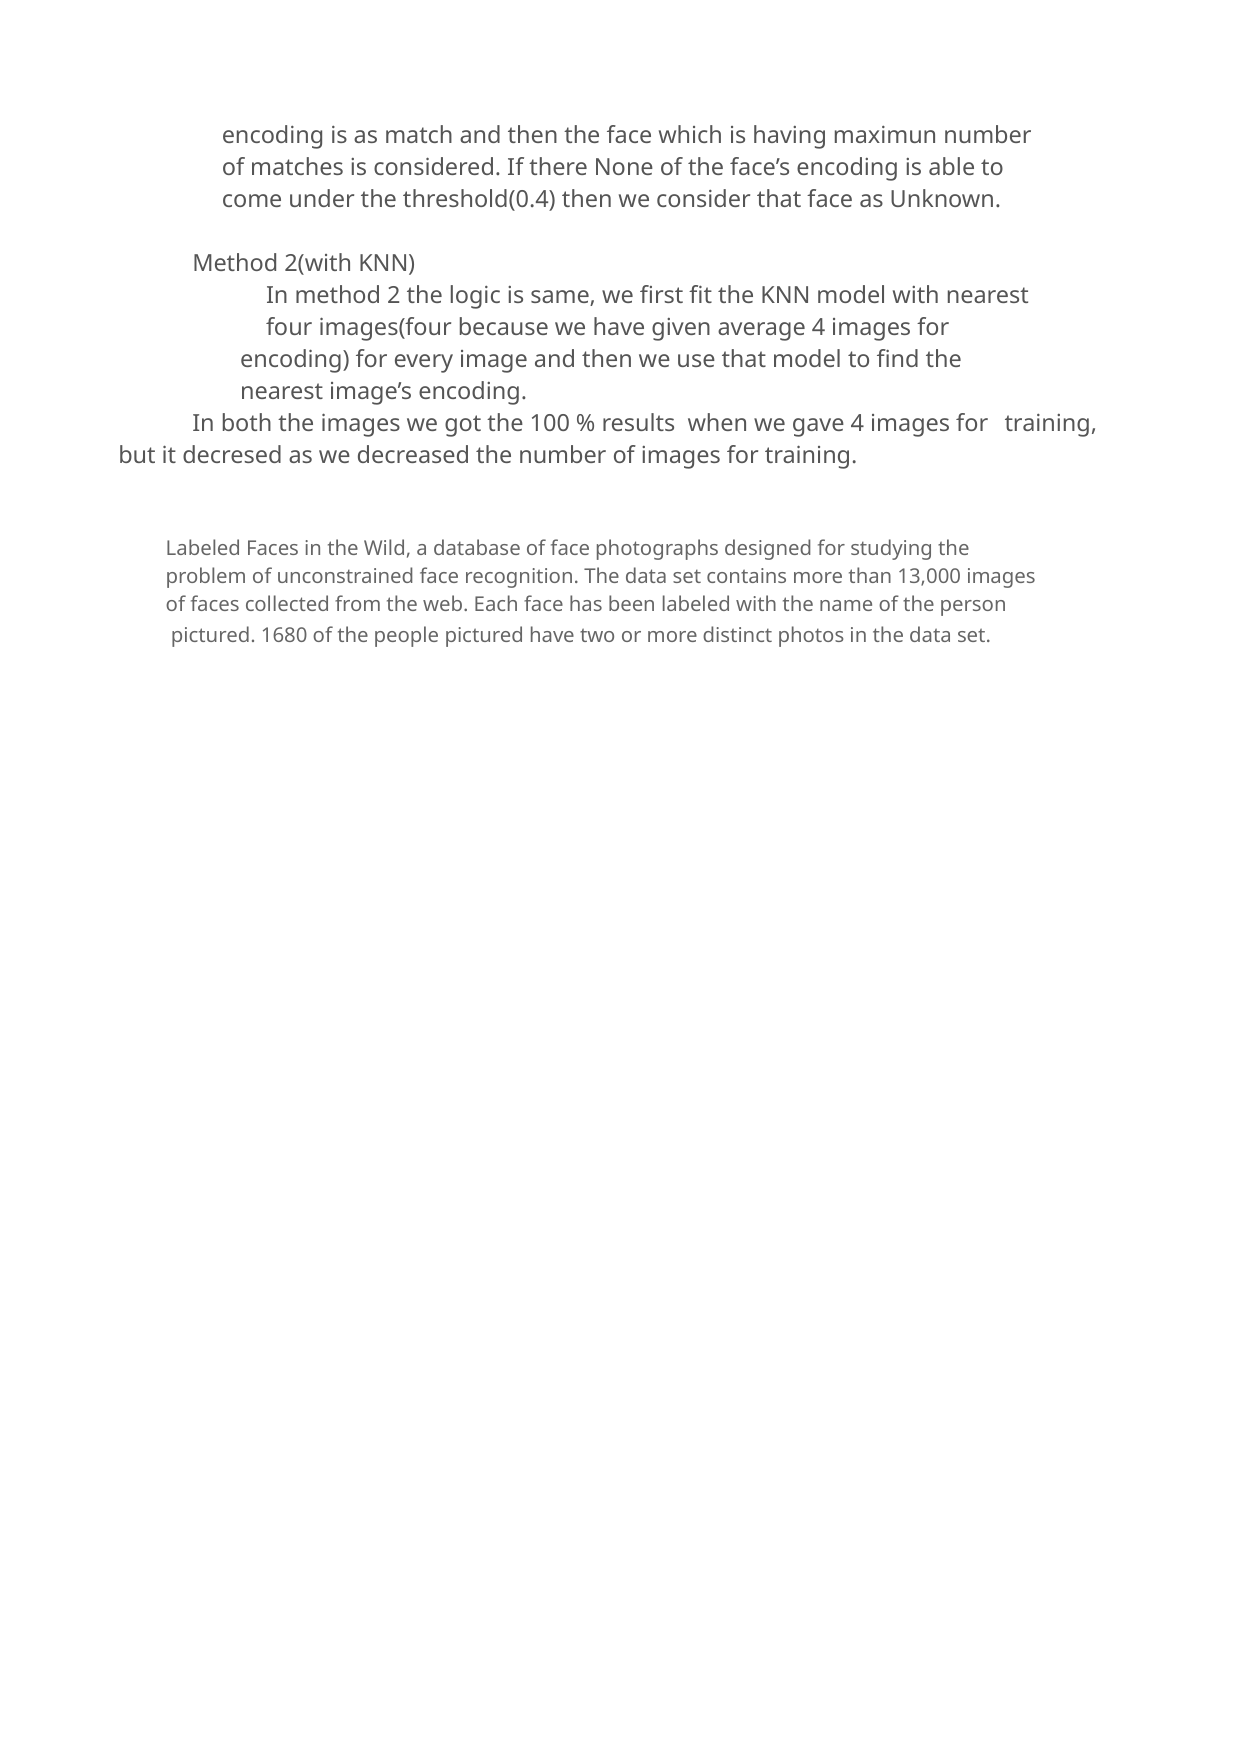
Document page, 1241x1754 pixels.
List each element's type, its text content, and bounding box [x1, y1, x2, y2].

text In both the images we got the 100 % results when we gave 4 images for training, but it decresed as we decreased the number of images for training. [118, 406, 1122, 470]
text encoding is as match and then the face which is having maximun number [118, 118, 1122, 150]
text encoding) for every image and then we use that model to find the [118, 342, 1122, 374]
text of matches is considered. If there None of the face’s encoding is able to [118, 150, 1122, 182]
text nearest image’s encoding. [118, 374, 1122, 406]
text In method 2 the logic is same, we first fit the KNN model with nearest [118, 278, 1122, 310]
text Labeled Faces in the Wild, a database of face photographs designed for studying the [118, 534, 1122, 562]
text come under the threshold(0.4) then we consider that face as Unknown. [118, 182, 1122, 214]
text of faces collected from the web. Each face has been labeled with the name of the person [118, 589, 1122, 617]
text four images(four because we have given average 4 images for [118, 310, 1122, 342]
text problem of unconstrained face recognition. The data set contains more than 13,000 images [118, 562, 1122, 589]
text pictured. 1680 of the people pictured have two or more distinct photos in the data set. [118, 617, 1122, 649]
text Method 2(with KNN) [118, 246, 1122, 278]
